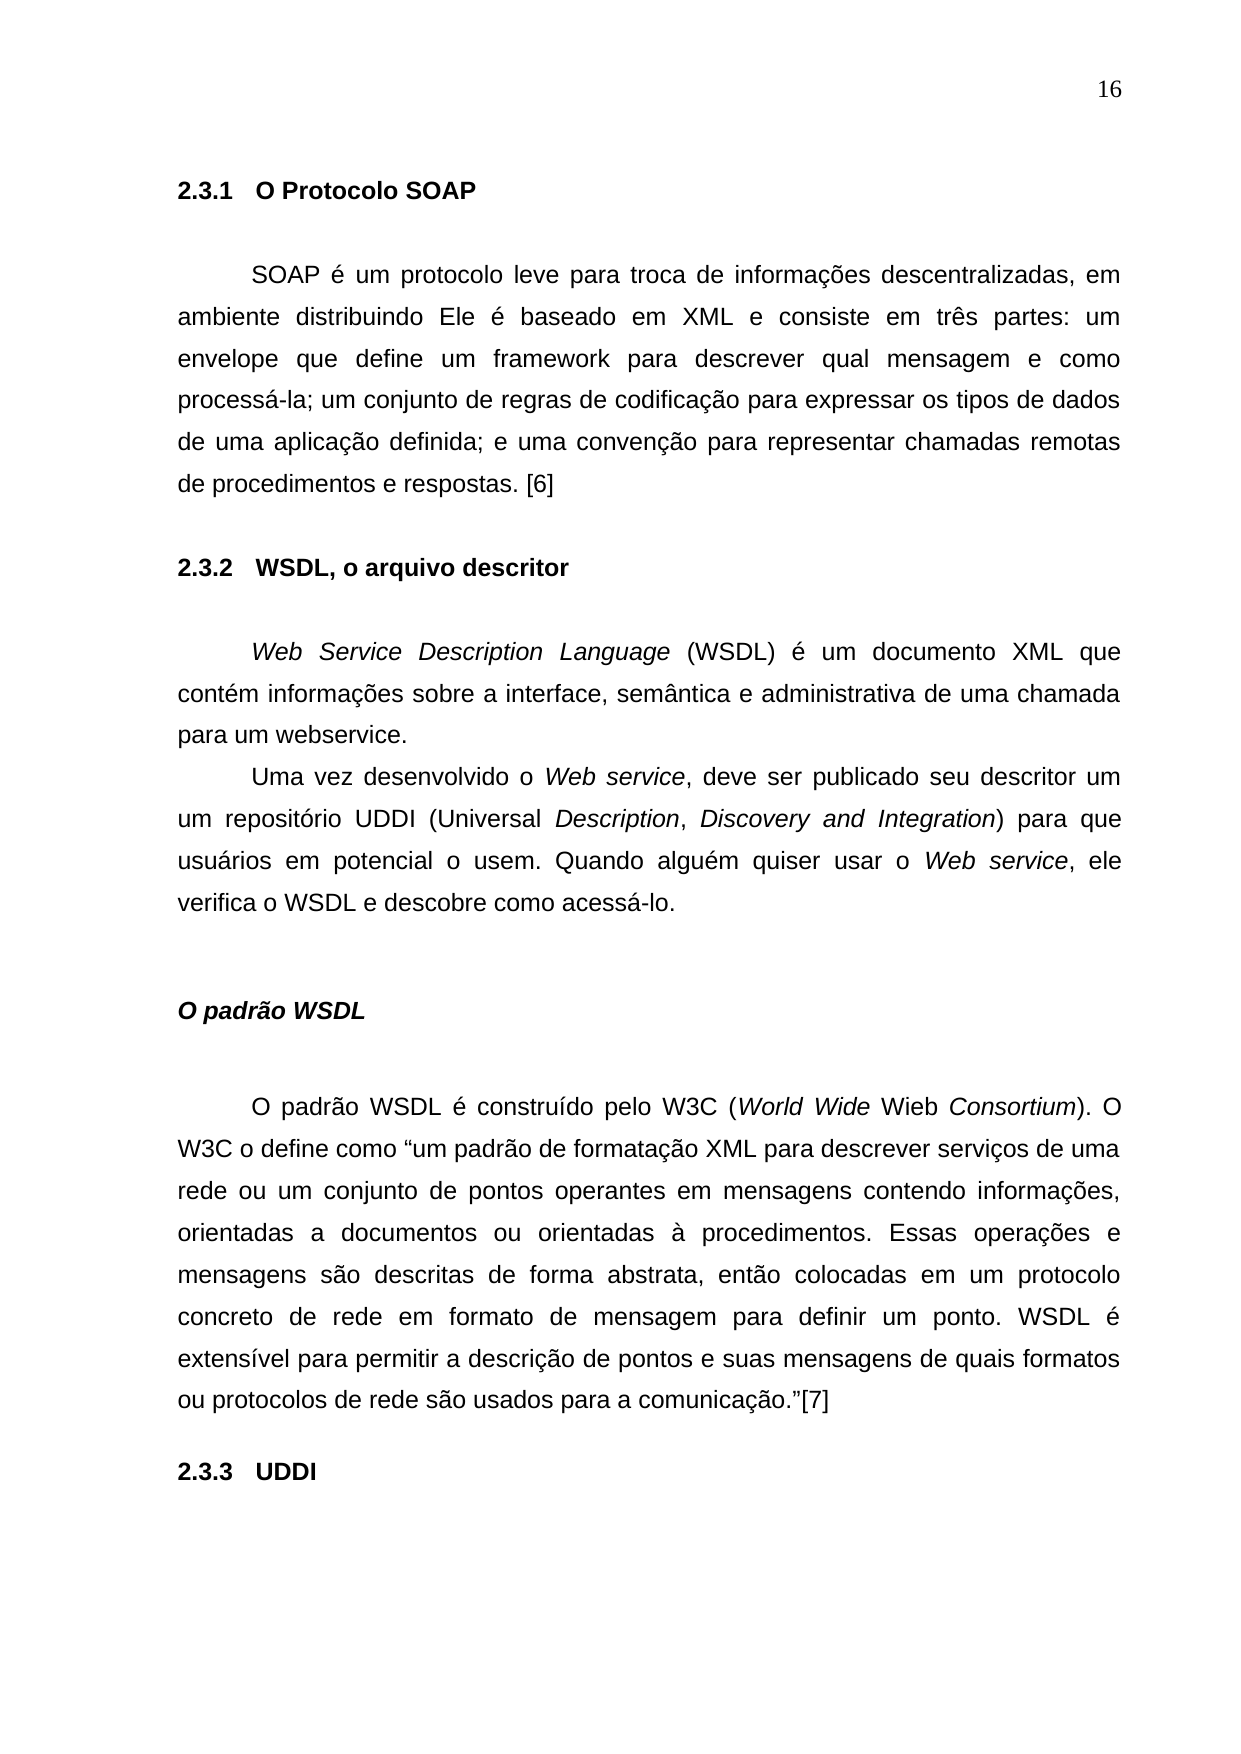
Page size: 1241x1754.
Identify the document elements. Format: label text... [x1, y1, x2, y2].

subtitle O padrão WSDL [177, 997, 1122, 1025]
subtitle UDDI [177, 1458, 1122, 1486]
subtitle O Protocolo SOAP [177, 177, 1122, 205]
text Uma vez desenvolvido o Web service, deve ser publicado seu descritor um um repositório UDDI (Universal Description, Discovery and Integration) para que usuários em potencial o usem. Quando alguém quiser usar o Web service, ele verifica o WSDL e descobre como acessá-lo. [177, 763, 1122, 917]
text Web Service Description Language (WSDL) é um documento XML que contém informações sobre a interface, semântica e administrativa de uma chamada para um webservice. [177, 637, 1122, 749]
subtitle WSDL, o arquivo descritor [177, 554, 1122, 582]
text O padrão WSDL é construído pelo W3C (World Wide Wieb Consortium). O W3C o define como “um padrão de formatação XML para descrever serviços de uma rede ou um conjunto de pontos operantes em mensagens contendo informações, orientadas a documentos ou orientadas à procedimentos. Essas operações e mensagens são descritas de forma abstrata, então colocadas em um protocolo concreto de rede em formato de mensagem para definir um ponto. WSDL é extensível para permitir a descrição de pontos e suas mensagens de quais formatos ou protocolos de rede são usados para a comunicação.”[7] [177, 1093, 1122, 1414]
text SOAP é um protocolo leve para troca de informações descentralizadas, em ambiente distribuindo Ele é baseado em XML e consiste em três partes: um envelope que define um framework para descrever qual mensagem e como processá-la; um conjunto de regras de codificação para expressar os tipos de dados de uma aplicação definida; e uma convenção para representar chamadas remotas de procedimentos e respostas. [6] [177, 261, 1122, 498]
